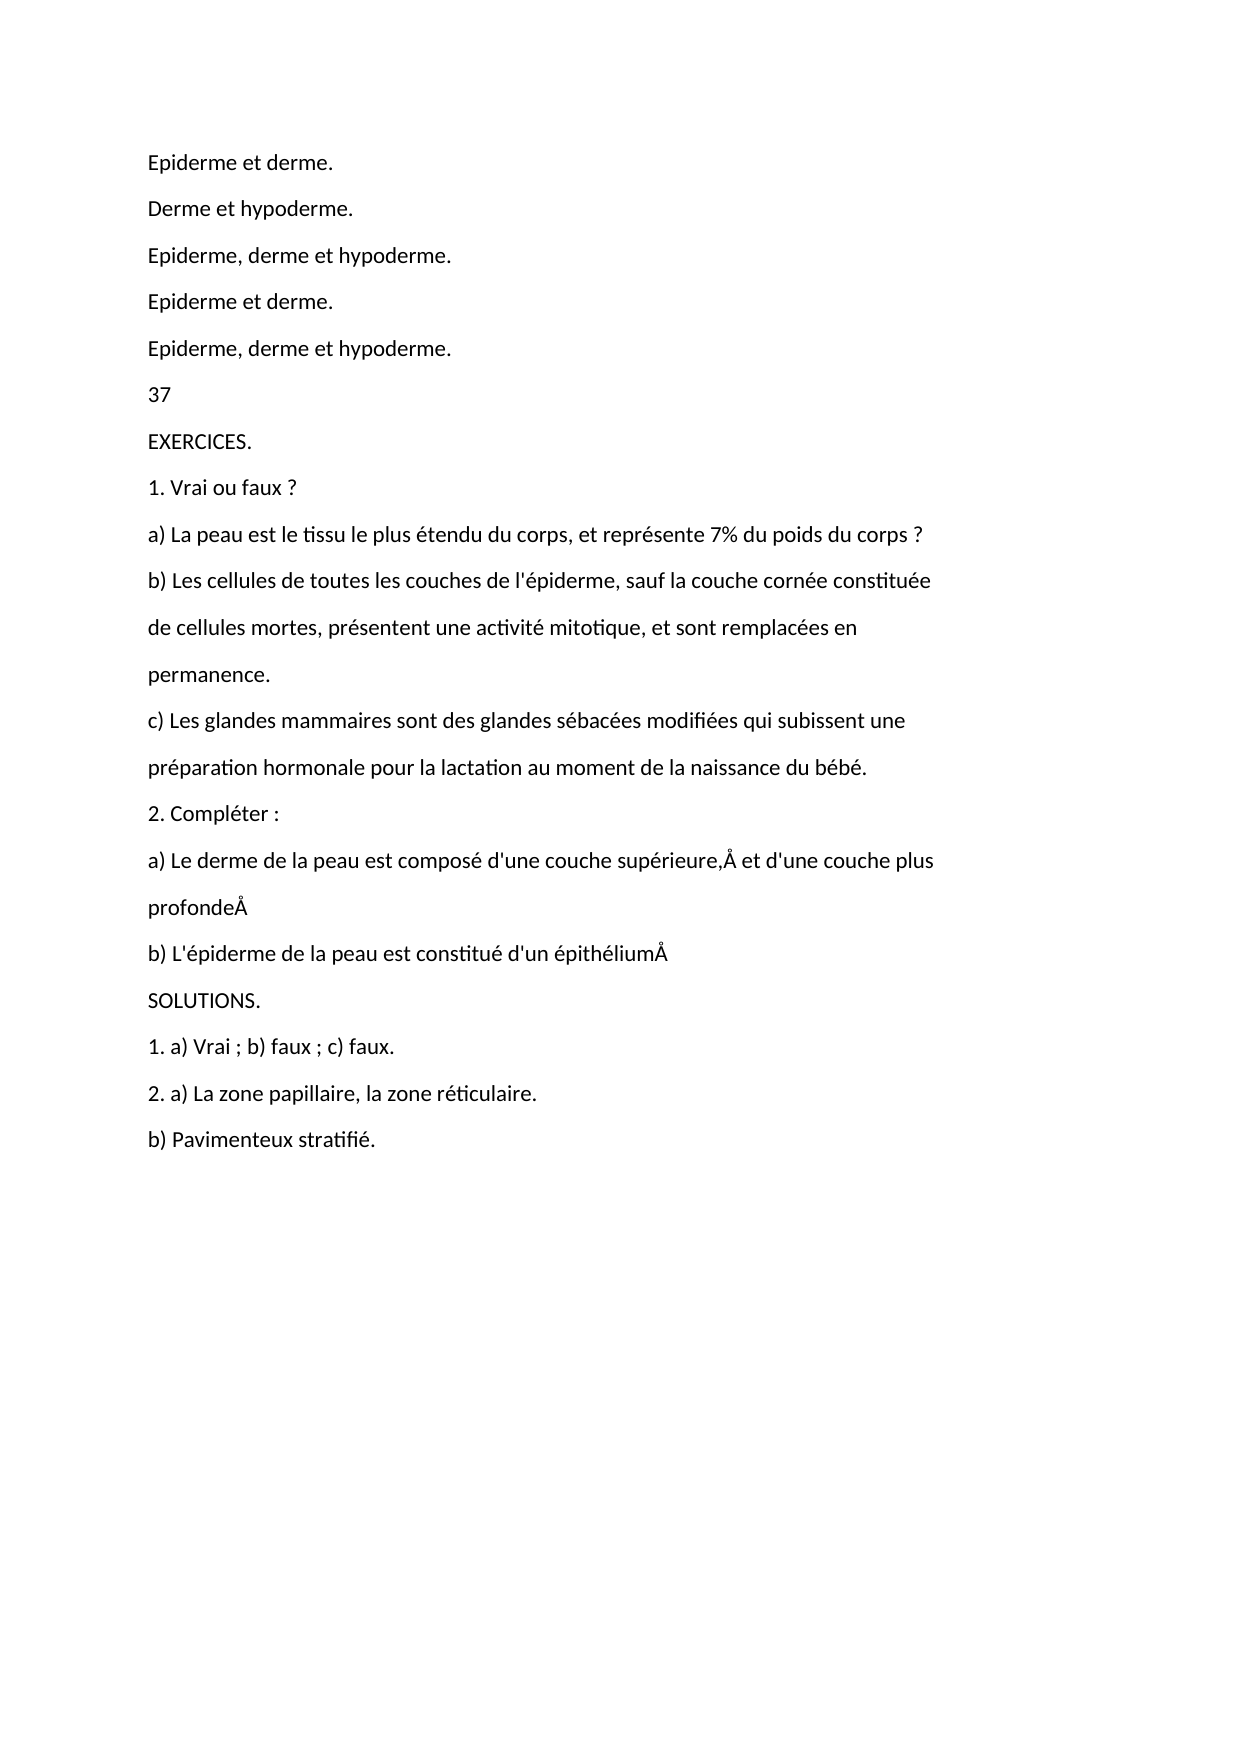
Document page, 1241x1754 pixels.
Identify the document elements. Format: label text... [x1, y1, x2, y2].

text SOLUTIONS. [148, 986, 1093, 1014]
text b) L'épiderme de la peau est constitué d'un épithéliumÅ [148, 939, 1093, 967]
text Epiderme et derme. [148, 287, 1093, 315]
text a) La peau est le tissu le plus étendu du corps, et représente 7% du poids du corps ? [148, 520, 1093, 548]
text Epiderme, derme et hypoderme. [148, 241, 1093, 269]
text de cellules mortes, présentent une activité mitotique, et sont remplacées en [148, 613, 1093, 641]
text permanence. [148, 660, 1093, 688]
text b) Pavimenteux stratifié. [148, 1125, 1093, 1153]
text Derme et hypoderme. [148, 194, 1093, 222]
text préparation hormonale pour la lactation au moment de la naissance du bébé. [148, 753, 1093, 781]
text 2. a) La zone papillaire, la zone réticulaire. [148, 1079, 1093, 1107]
text Epiderme et derme. [148, 148, 1093, 176]
text 1. a) Vrai ; b) faux ; c) faux. [148, 1032, 1093, 1060]
text 2. Compléter : [148, 799, 1093, 827]
text Epiderme, derme et hypoderme. [148, 334, 1093, 362]
text b) Les cellules de toutes les couches de l'épiderme, sauf la couche cornée constituée [148, 567, 1093, 595]
text 37 [148, 380, 1093, 408]
text c) Les glandes mammaires sont des glandes sébacées modifiées qui subissent une [148, 706, 1093, 734]
text a) Le derme de la peau est composé d'une couche supérieure,Å et d'une couche plus [148, 846, 1093, 874]
text EXERCICES. [148, 427, 1093, 455]
text 1. Vrai ou faux ? [148, 473, 1093, 502]
text profondeÅ [148, 893, 1093, 921]
